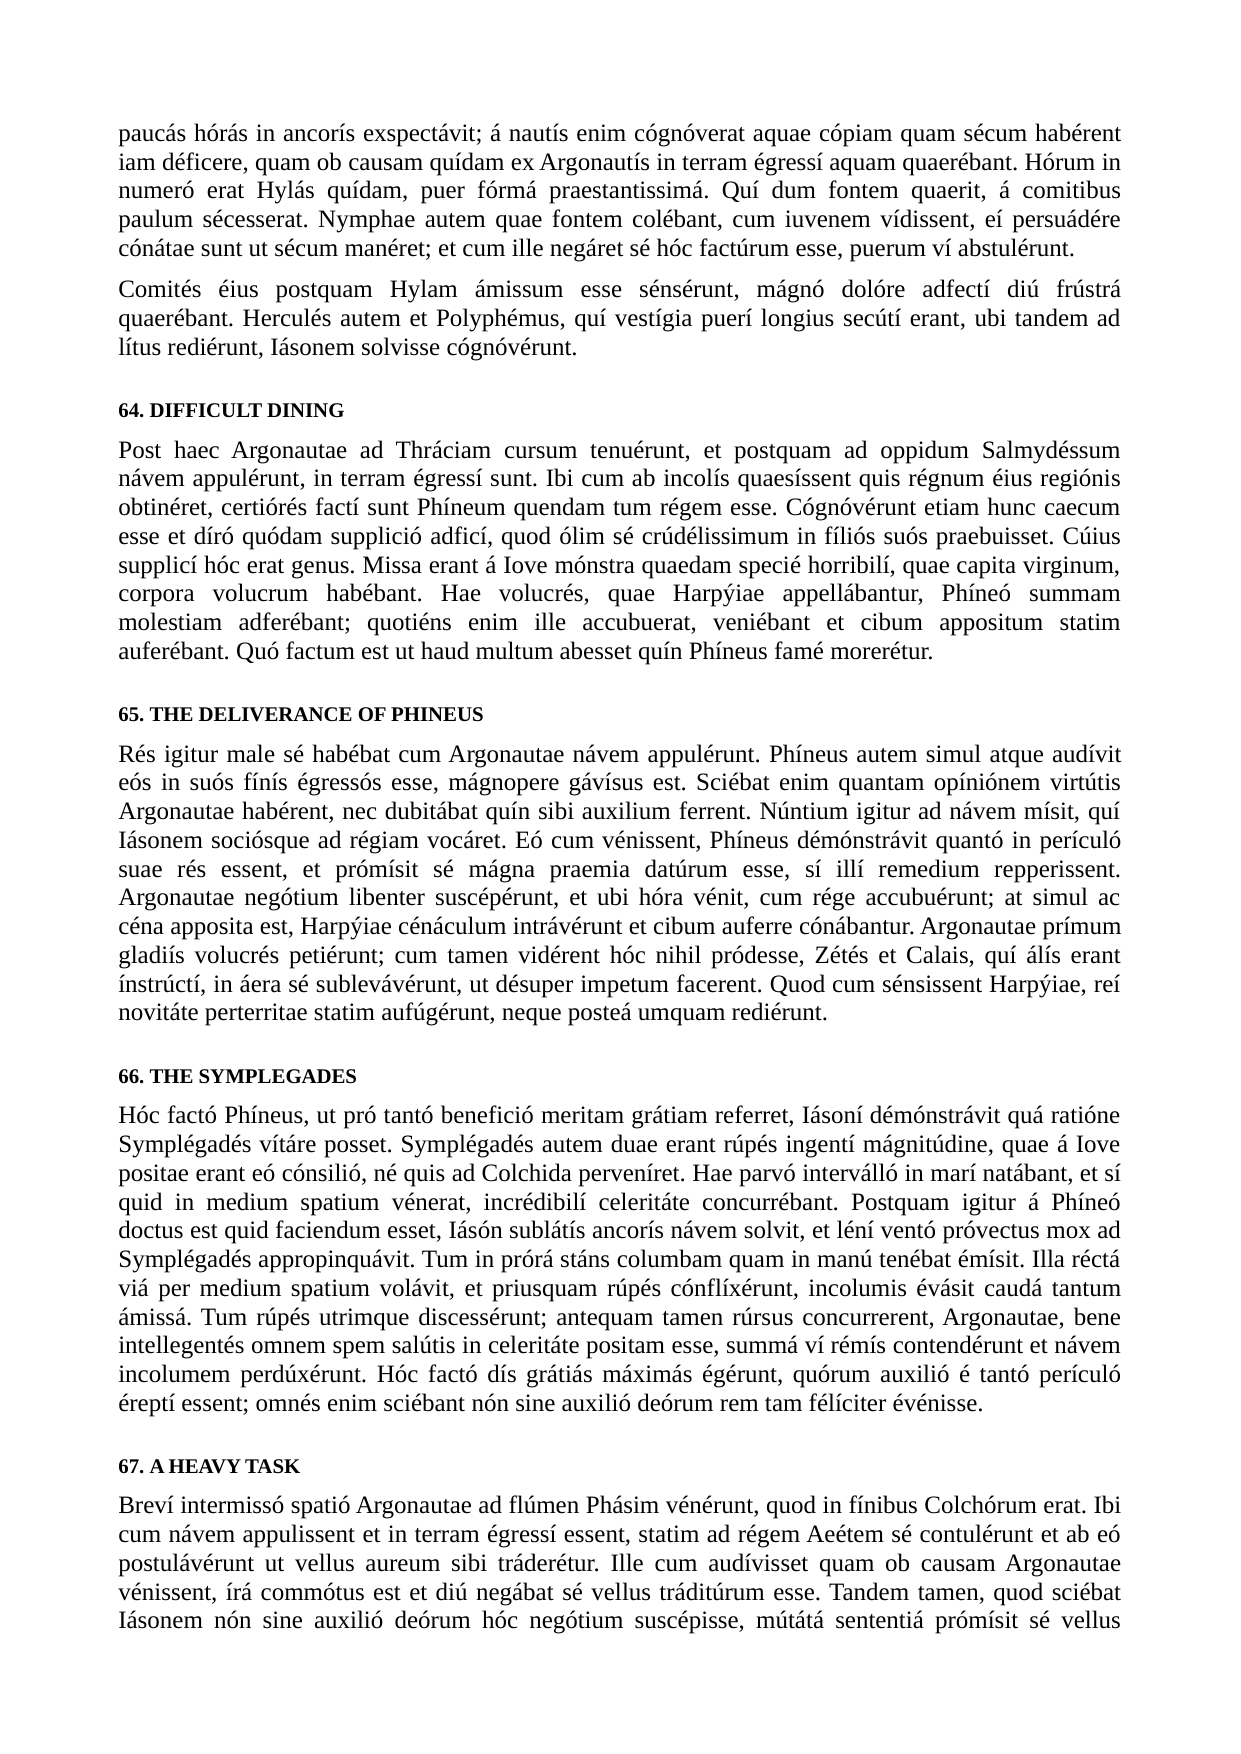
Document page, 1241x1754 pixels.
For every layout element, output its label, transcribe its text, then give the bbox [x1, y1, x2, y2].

text Rés igitur male sé habébat cum Argonautae návem appulérunt. Phíneus autem simul atque audívit eós in suós fínís égressós esse, mágnopere gávísus est. Sciébat enim quantam opíniónem virtútis Argonautae habérent, nec dubitábat quín sibi auxilium ferrent. Núntium igitur ad návem mísit, quí Iásonem sociósque ad régiam vocáret. Eó cum vénissent, Phíneus démónstrávit quantó in perículó suae rés essent, et prómísit sé mágna praemia datúrum esse, sí illí remedium repperissent. Argonautae negótium libenter suscépérunt, et ubi hóra vénit, cum rége accubuérunt; at simul ac céna apposita est, Harpýiae cénáculum intrávérunt et cibum auferre cónábantur. Argonautae prímum gladiís volucrés petiérunt; cum tamen vidérent hóc nihil pródesse, Zétés et Calais, quí álís erant ínstrúctí, in áera sé sublevávérunt, ut désuper impetum facerent. Quod cum sénsissent Harpýiae, reí novitáte perterritae statim aufúgérunt, neque posteá umquam rediérunt. [118, 739, 1122, 1026]
text Post haec Argonautae ad Thráciam cursum tenuérunt, et postquam ad oppidum Salmydéssum návem appulérunt, in terram égressí sunt. Ibi cum ab incolís quaesíssent quis régnum éius regiónis obtinéret, certiórés factí sunt Phíneum quendam tum régem esse. Cógnóvérunt etiam hunc caecum esse et díró quódam supplició adficí, quod ólim sé crúdélissimum in fíliós suós praebuisset. Cúius supplicí hóc erat genus. Missa erant á Iove mónstra quaedam specié horribilí, quae capita virginum, corpora volucrum habébant. Hae volucrés, quae Harpýiae appellábantur, Phíneó summam molestiam adferébant; quotiéns enim ille accubuerat, veniébant et cibum appositum statim auferébant. Quó factum est ut haud multum abesset quín Phíneus famé morerétur. [118, 435, 1122, 665]
subtitle 64. DIFFICULT DINING [118, 398, 1122, 422]
text paucás hórás in ancorís exspectávit; á nautís enim cógnóverat aquae cópiam quam sécum habérent iam déficere, quam ob causam quídam ex Argonautís in terram égressí aquam quaerébant. Hórum in numeró erat Hylás quídam, puer fórmá praestantissimá. Quí dum fontem quaerit, á comitibus paulum sécesserat. Nymphae autem quae fontem colébant, cum iuvenem vídissent, eí persuádére cónátae sunt ut sécum manéret; et cum ille negáret sé hóc factúrum esse, puerum ví abstulérunt. [118, 118, 1122, 262]
text Comités éius postquam Hylam ámissum esse sénsérunt, mágnó dolóre adfectí diú frústrá quaerébant. Herculés autem et Polyphémus, quí vestígia puerí longius secútí erant, ubi tandem ad lítus rediérunt, Iásonem solvisse cógnóvérunt. [118, 274, 1122, 361]
subtitle 66. THE SYMPLEGADES [118, 1064, 1122, 1088]
subtitle 65. THE DELIVERANCE OF PHINEUS [118, 702, 1122, 726]
text Breví intermissó spatió Argonautae ad flúmen Phásim vénérunt, quod in fínibus Colchórum erat. Ibi cum návem appulissent et in terram égressí essent, statim ad régem Aeétem sé contulérunt et ab eó postulávérunt ut vellus aureum sibi tráderétur. Ille cum audívisset quam ob causam Argonautae vénissent, írá commótus est et diú negábat sé vellus tráditúrum esse. Tandem tamen, quod sciébat Iásonem nón sine auxilió deórum hóc negótium suscépisse, mútátá sententiá prómísit sé vellus [118, 1491, 1122, 1634]
subtitle 67. A HEAVY TASK [118, 1454, 1122, 1478]
text Hóc factó Phíneus, ut pró tantó benefició meritam grátiam referret, Iásoní démónstrávit quá ratióne Symplégadés vítáre posset. Symplégadés autem duae erant rúpés ingentí mágnitúdine, quae á Iove positae erant eó cónsilió, né quis ad Colchida perveníret. Hae parvó interválló in marí natábant, et sí quid in medium spatium vénerat, incrédibilí celeritáte concurrébant. Postquam igitur á Phíneó doctus est quid faciendum esset, Iásón sublátís ancorís návem solvit, et léní ventó próvectus mox ad Symplégadés appropinquávit. Tum in prórá stáns columbam quam in manú tenébat émísit. Illa réctá viá per medium spatium volávit, et priusquam rúpés cónflíxérunt, incolumis évásit caudá tantum ámissá. Tum rúpés utrimque discessérunt; antequam tamen rúrsus concurrerent, Argonautae, bene intellegentés omnem spem salútis in celeritáte positam esse, summá ví rémís contendérunt et návem incolumem perdúxérunt. Hóc factó dís grátiás máximás égérunt, quórum auxilió é tantó perículó éreptí essent; omnés enim sciébant nón sine auxilió deórum rem tam félíciter événisse. [118, 1100, 1122, 1417]
